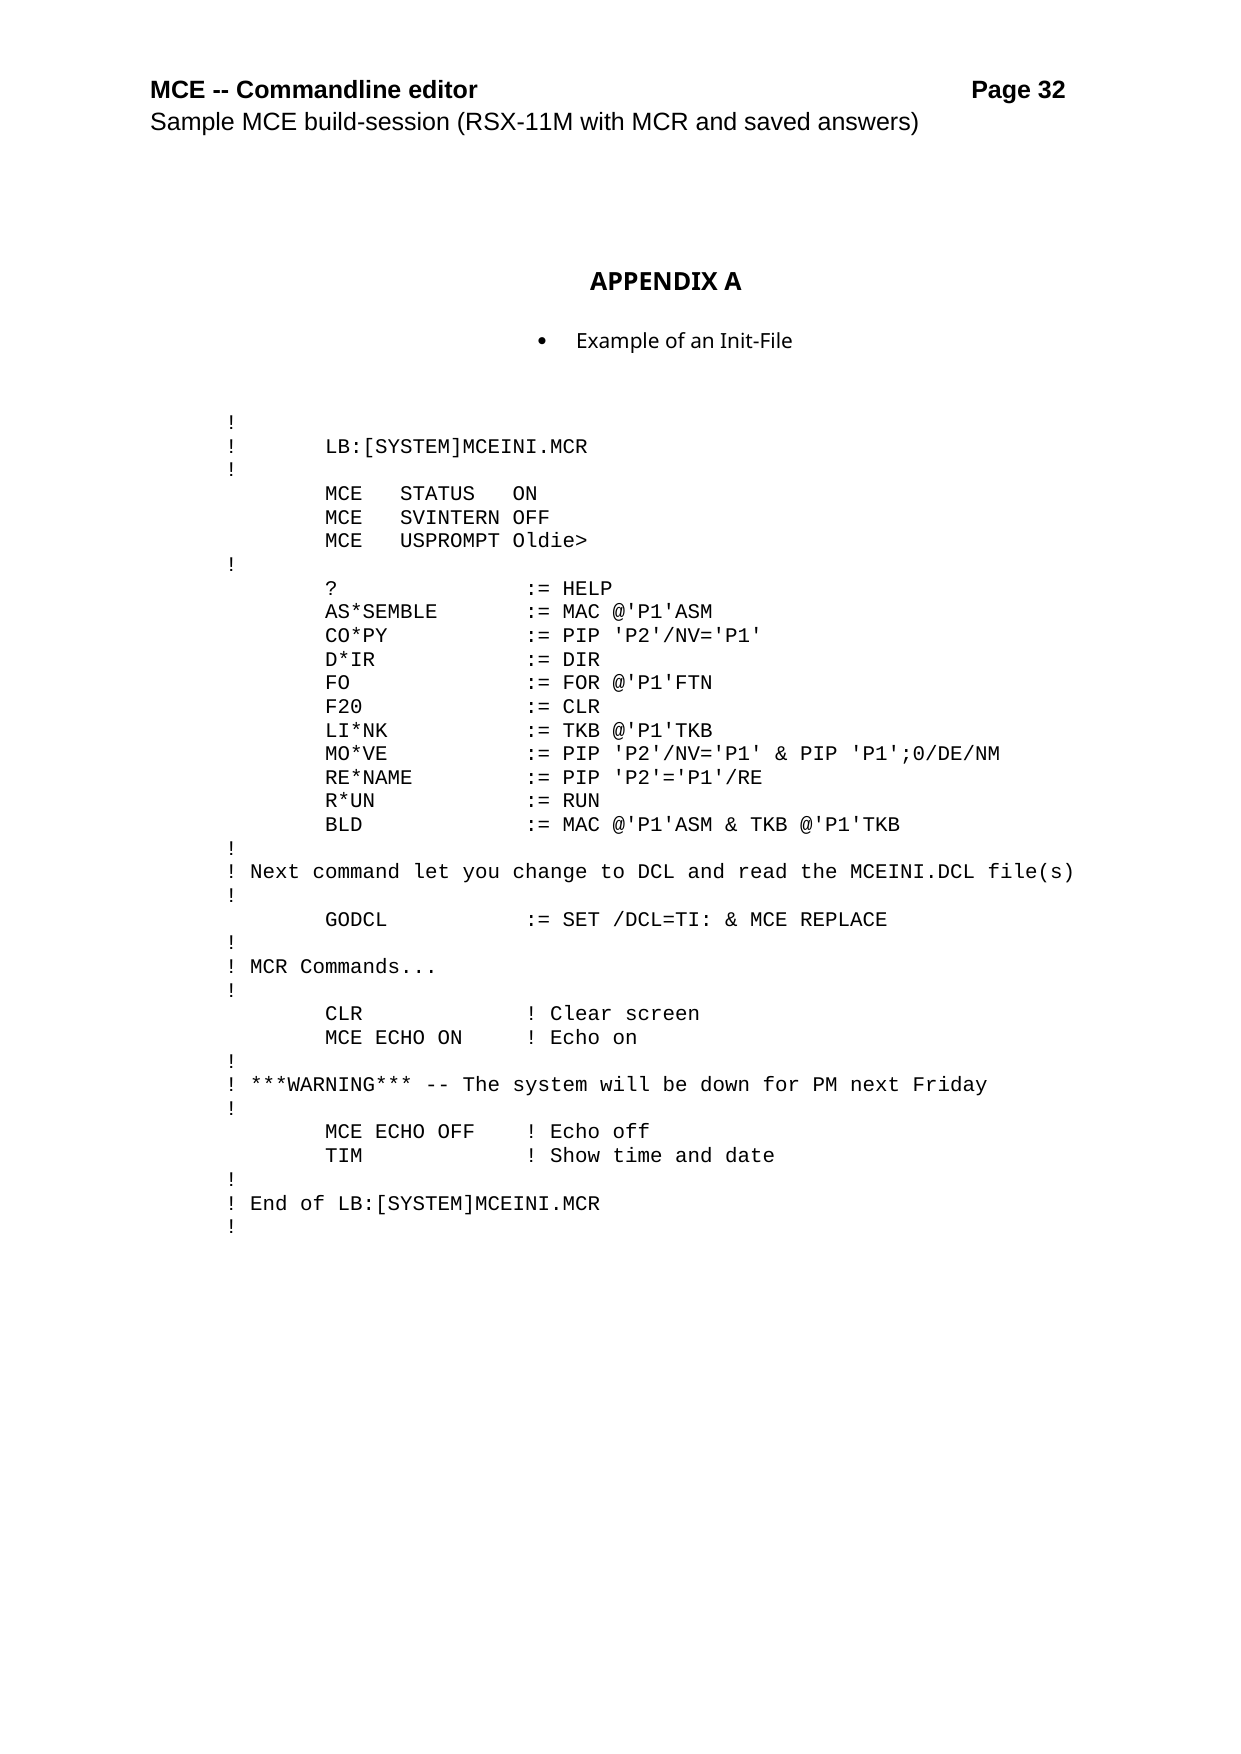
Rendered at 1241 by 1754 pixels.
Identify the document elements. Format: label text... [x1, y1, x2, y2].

text ! [225, 980, 1181, 1003]
text ! Next command let you change to DCL and read the MCEINI.DCL file(s) [225, 861, 1181, 885]
text D*IR := DIR [225, 649, 1181, 672]
text MO*VE := PIP 'P2'/NV='P1' & PIP 'P1';0/DE/NM [225, 743, 1181, 767]
text ! MCR Commands... [225, 956, 1181, 980]
text R*UN := RUN [225, 791, 1181, 814]
text ! [225, 554, 1181, 578]
text CLR ! Clear screen [225, 1003, 1181, 1027]
text F20 := CLR [225, 696, 1181, 719]
text ! [225, 459, 1181, 483]
text ! [225, 1098, 1181, 1122]
text ! End of LB:[SYSTEM]MCEINI.MCR [225, 1192, 1181, 1216]
text ! [225, 932, 1181, 956]
text BLD := MAC @'P1'ASM & TKB @'P1'TKB [225, 814, 1181, 838]
text MCE USPROMPT Oldie> [225, 530, 1181, 554]
text FO := FOR @'P1'FTN [225, 672, 1181, 696]
text ? := HELP [225, 578, 1181, 601]
text ! LB:[SYSTEM]MCEINI.MCR [225, 436, 1181, 459]
list Example of an Init-File [150, 326, 1181, 355]
text ! [225, 1216, 1181, 1240]
text MCE ECHO ON ! Echo on [225, 1027, 1181, 1051]
text ! [225, 885, 1181, 909]
text AS*SEMBLE := MAC @'P1'ASM [225, 601, 1181, 625]
text MCE SVINTERN OFF [225, 507, 1181, 530]
text ! ***WARNING*** -- The system will be down for PM next Friday [225, 1074, 1181, 1098]
text RE*NAME := PIP 'P2'='P1'/RE [225, 767, 1181, 791]
text TIM ! Show time and date [225, 1145, 1181, 1169]
text APPENDIX A [150, 263, 1181, 297]
text ! [225, 1051, 1181, 1074]
text MCE ECHO OFF ! Echo off [225, 1122, 1181, 1145]
text LI*NK := TKB @'P1'TKB [225, 719, 1181, 743]
text GODCL := SET /DCL=TI: & MCE REPLACE [225, 909, 1181, 932]
text MCE STATUS ON [225, 483, 1181, 507]
text CO*PY := PIP 'P2'/NV='P1' [225, 625, 1181, 649]
text ! [225, 1169, 1181, 1192]
text ! [225, 412, 1181, 436]
text ! [225, 838, 1181, 861]
